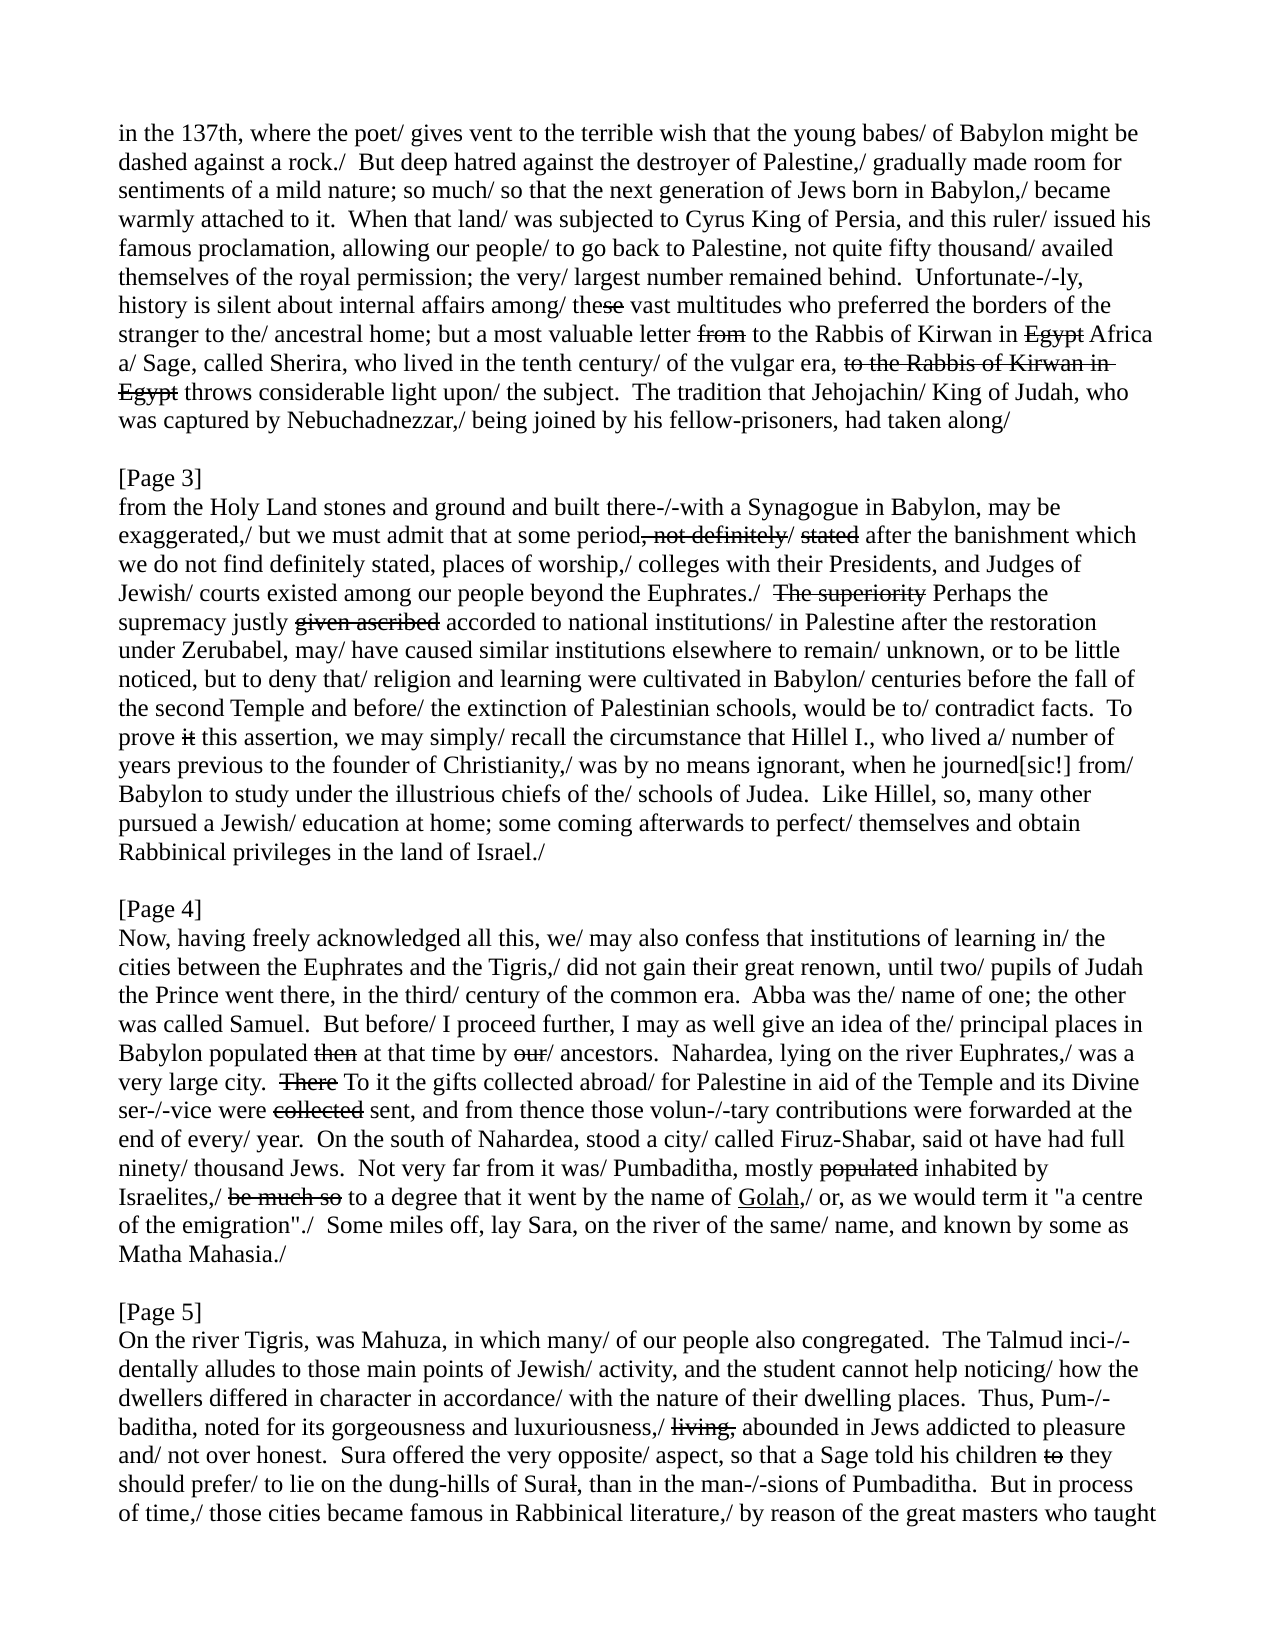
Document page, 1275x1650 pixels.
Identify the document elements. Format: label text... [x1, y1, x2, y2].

text from the Holy Land stones and ground and built there-/-with a Synagogue in Babylon, may be exaggerated,/ but we must admit that at some period, not definitely/ stated after the banishment which we do not find definitely stated, places of worship,/ colleges with their Presidents, and Judges of Jewish/ courts existed among our people beyond the Euphrates./ The superiority Perhaps the supremacy justly given ascribed accorded to national institutions/ in Palestine after the restoration under Zerubabel, may/ have caused similar institutions elsewhere to remain/ unknown, or to be little noticed, but to deny that/ religion and learning were cultivated in Babylon/ centuries before the fall of the second Temple and before/ the extinction of Palestinian schools, would be to/ contradict facts. To prove it this assertion, we may simply/ recall the circumstance that Hillel I., who lived a/ number of years previous to the founder of Christianity,/ was by no means ignorant, when he journed[sic!] from/ Babylon to study under the illustrious chiefs of the/ schools of Judea. Like Hillel, so, many other pursued a Jewish/ education at home; some coming afterwards to perfect/ themselves and obtain Rabbinical privileges in the land of Israel./ [118, 492, 1157, 866]
text [Page 5] [118, 1297, 1157, 1326]
text On the river Tigris, was Mahuza, in which many/ of our people also congregated. The Talmud inci-/-dentally alludes to those main points of Jewish/ activity, and the student cannot help noticing/ how the dwellers differed in character in accordance/ with the nature of their dwelling places. Thus, Pum-/-baditha, noted for its gorgeousness and luxuriousness,/ living, abounded in Jews addicted to pleasure and/ not over honest. Sura offered the very opposite/ aspect, so that a Sage told his children to they should prefer/ to lie on the dung-hills of Sural, than in the man-/-sions of Pumbaditha. But in process of time,/ those cities became famous in Rabbinical literature,/ by reason of the great masters who taught [118, 1326, 1157, 1527]
text [Page 4] [118, 894, 1157, 923]
text Now, having freely acknowledged all this, we/ may also confess that institutions of learning in/ the cities between the Euphrates and the Tigris,/ did not gain their great renown, until two/ pupils of Judah the Prince went there, in the third/ century of the common era. Abba was the/ name of one; the other was called Samuel. But before/ I proceed further, I may as well give an idea of the/ principal places in Babylon populated then at that time by our/ ancestors. Nahardea, lying on the river Euphrates,/ was a very large city. There To it the gifts collected abroad/ for Palestine in aid of the Temple and its Divine ser-/-vice were collected sent, and from thence those volun-/-tary contributions were forwarded at the end of every/ year. On the south of Nahardea, stood a city/ called Firuz-Shabar, said ot have had full ninety/ thousand Jews. Not very far from it was/ Pumbaditha, mostly populated inhabited by Israelites,/ be much so to a degree that it went by the name of Golah,/ or, as we would term it "a centre of the emigration"./ Some miles off, lay Sara, on the river of the same/ name, and known by some as Matha Mahasia./ [118, 923, 1157, 1268]
text [Page 3] [118, 463, 1157, 492]
text in the 137th, where the poet/ gives vent to the terrible wish that the young babes/ of Babylon might be dashed against a rock./ But deep hatred against the destroyer of Palestine,/ gradually made room for sentiments of a mild nature; so much/ so that the next generation of Jews born in Babylon,/ became warmly attached to it. When that land/ was subjected to Cyrus King of Persia, and this ruler/ issued his famous proclamation, allowing our people/ to go back to Palestine, not quite fifty thousand/ availed themselves of the royal permission; the very/ largest number remained behind. Unfortunate-/-ly, history is silent about internal affairs among/ these vast multitudes who preferred the borders of the stranger to the/ ancestral home; but a most valuable letter from to the Rabbis of Kirwan in Egypt Africa a/ Sage, called Sherira, who lived in the tenth century/ of the vulgar era, to the Rabbis of Kirwan in Egypt throws considerable light upon/ the subject. The tradition that Jehojachin/ King of Judah, who was captured by Nebuchadnezzar,/ being joined by his fellow-prisoners, had taken along/ [118, 118, 1157, 434]
